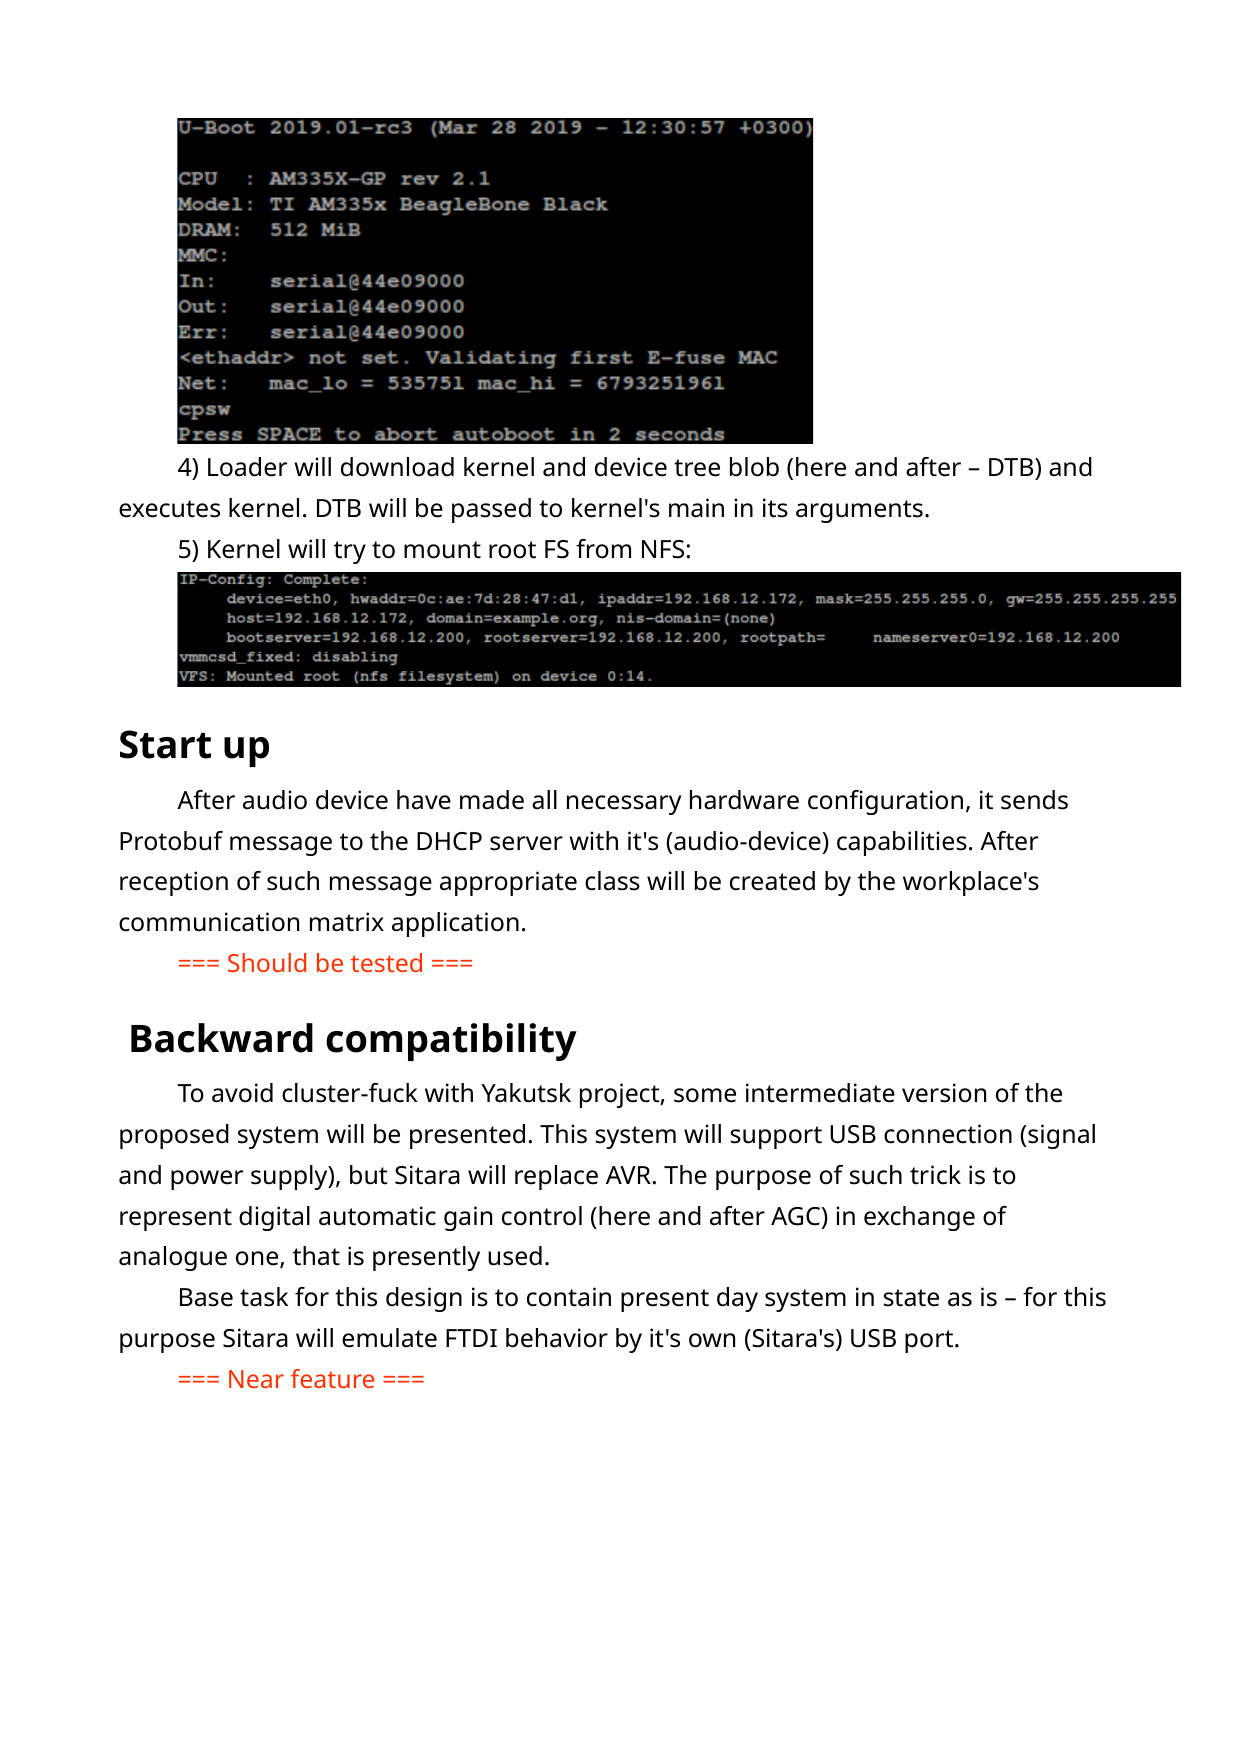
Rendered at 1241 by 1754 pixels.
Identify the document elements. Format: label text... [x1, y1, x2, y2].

text 5) Kernel will try to mount root FS from NFS: [118, 532, 1122, 566]
text Base task for this design is to contain present day system in state as is – for this purpose Sitara will emulate FTDI behavior by it's own (Sitara's) USB port. [118, 1280, 1122, 1355]
picture [177, 572, 1182, 687]
subtitle Backward compatibility [118, 1012, 1122, 1063]
text 4) Loader will download kernel and device tree blob (here and after – DTB) and executes kernel. DTB will be passed to kernel's main in its arguments. [118, 450, 1122, 525]
text === Should be tested === [118, 946, 1122, 980]
text After audio device have made all necessary hardware configuration, it sends Protobuf message to the DHCP server with it's (audio-device) capabilities. After reception of such message appropriate class will be created by the workplace's communication matrix application. [118, 782, 1122, 939]
picture [177, 118, 814, 444]
subtitle Start up [118, 718, 1122, 770]
text === Near feature === [118, 1362, 1122, 1396]
text To avoid cluster-fuck with Yakutsk project, some intermediate version of the proposed system will be presented. This system will support USB connection (signal and power supply), but Sitara will replace AVR. The purpose of such trick is to represent digital automatic gain control (here and after AGC) in exchange of analogue one, that is presently used. [118, 1076, 1122, 1273]
